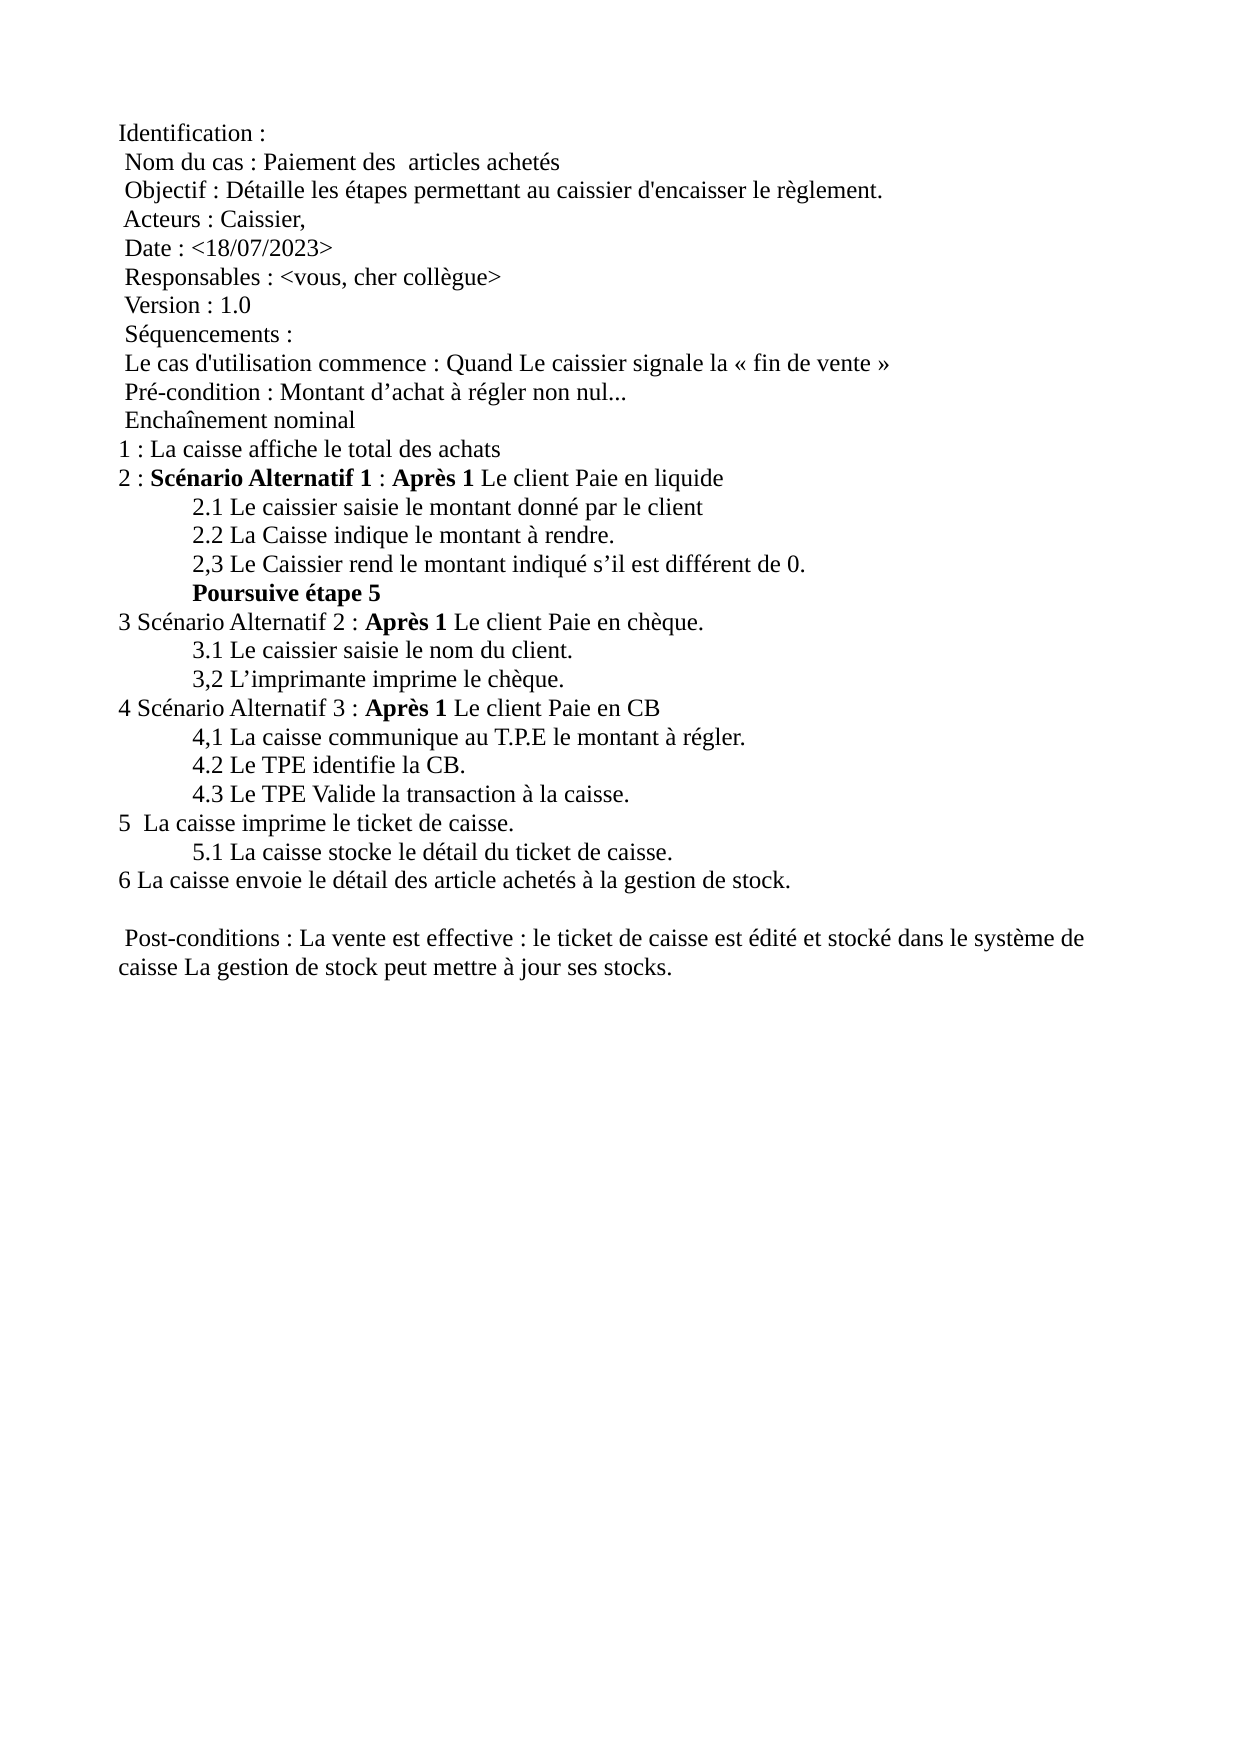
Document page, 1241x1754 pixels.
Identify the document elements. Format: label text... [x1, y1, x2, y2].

text Objectif : Détaille les étapes permettant au caissier d'encaisser le règlement. [118, 176, 1122, 204]
text Identification : [118, 118, 1122, 147]
text Enchaînement nominal [118, 406, 1122, 434]
text 4.3 Le TPE Valide la transaction à la caisse. [118, 779, 1122, 808]
text Séquencements : [118, 319, 1122, 348]
text 3.1 Le caissier saisie le nom du client. [118, 636, 1122, 664]
text 2 : Scénario Alternatif 1 : Après 1 Le client Paie en liquide [118, 463, 1122, 492]
text 1 : La caisse affiche le total des achats [118, 434, 1122, 463]
text 6 La caisse envoie le détail des article achetés à la gestion de stock. [118, 866, 1122, 894]
text 3 Scénario Alternatif 2 : Après 1 Le client Paie en chèque. [118, 607, 1122, 636]
text Pré-condition : Montant d’achat à régler non nul... [118, 377, 1122, 406]
text Poursuive étape 5 [118, 578, 1122, 607]
text Acteurs : Caissier, [118, 204, 1122, 233]
text Post-conditions : La vente est effective : le ticket de caisse est édité et stocké dans le système de caisse La gestion de stock peut mettre à jour ses stocks. [118, 923, 1122, 981]
text Le cas d'utilisation commence : Quand Le caissier signale la « fin de vente » [118, 348, 1122, 377]
text Date : <18/07/2023> [118, 233, 1122, 262]
text Responsables : <vous, cher collègue> [118, 262, 1122, 291]
text 4,1 La caisse communique au T.P.E le montant à régler. [118, 722, 1122, 751]
text 5.1 La caisse stocke le détail du ticket de caisse. [118, 837, 1122, 866]
text 2.1 Le caissier saisie le montant donné par le client [118, 492, 1122, 521]
text Nom du cas : Paiement des articles achetés [118, 147, 1122, 176]
text 2,3 Le Caissier rend le montant indiqué s’il est différent de 0. [118, 549, 1122, 578]
text Version : 1.0 [118, 291, 1122, 319]
text 2.2 La Caisse indique le montant à rendre. [118, 521, 1122, 549]
text 4.2 Le TPE identifie la CB. [118, 751, 1122, 779]
text 5 La caisse imprime le ticket de caisse. [118, 808, 1122, 837]
text 3,2 L’imprimante imprime le chèque. [118, 664, 1122, 693]
text 4 Scénario Alternatif 3 : Après 1 Le client Paie en CB [118, 693, 1122, 722]
